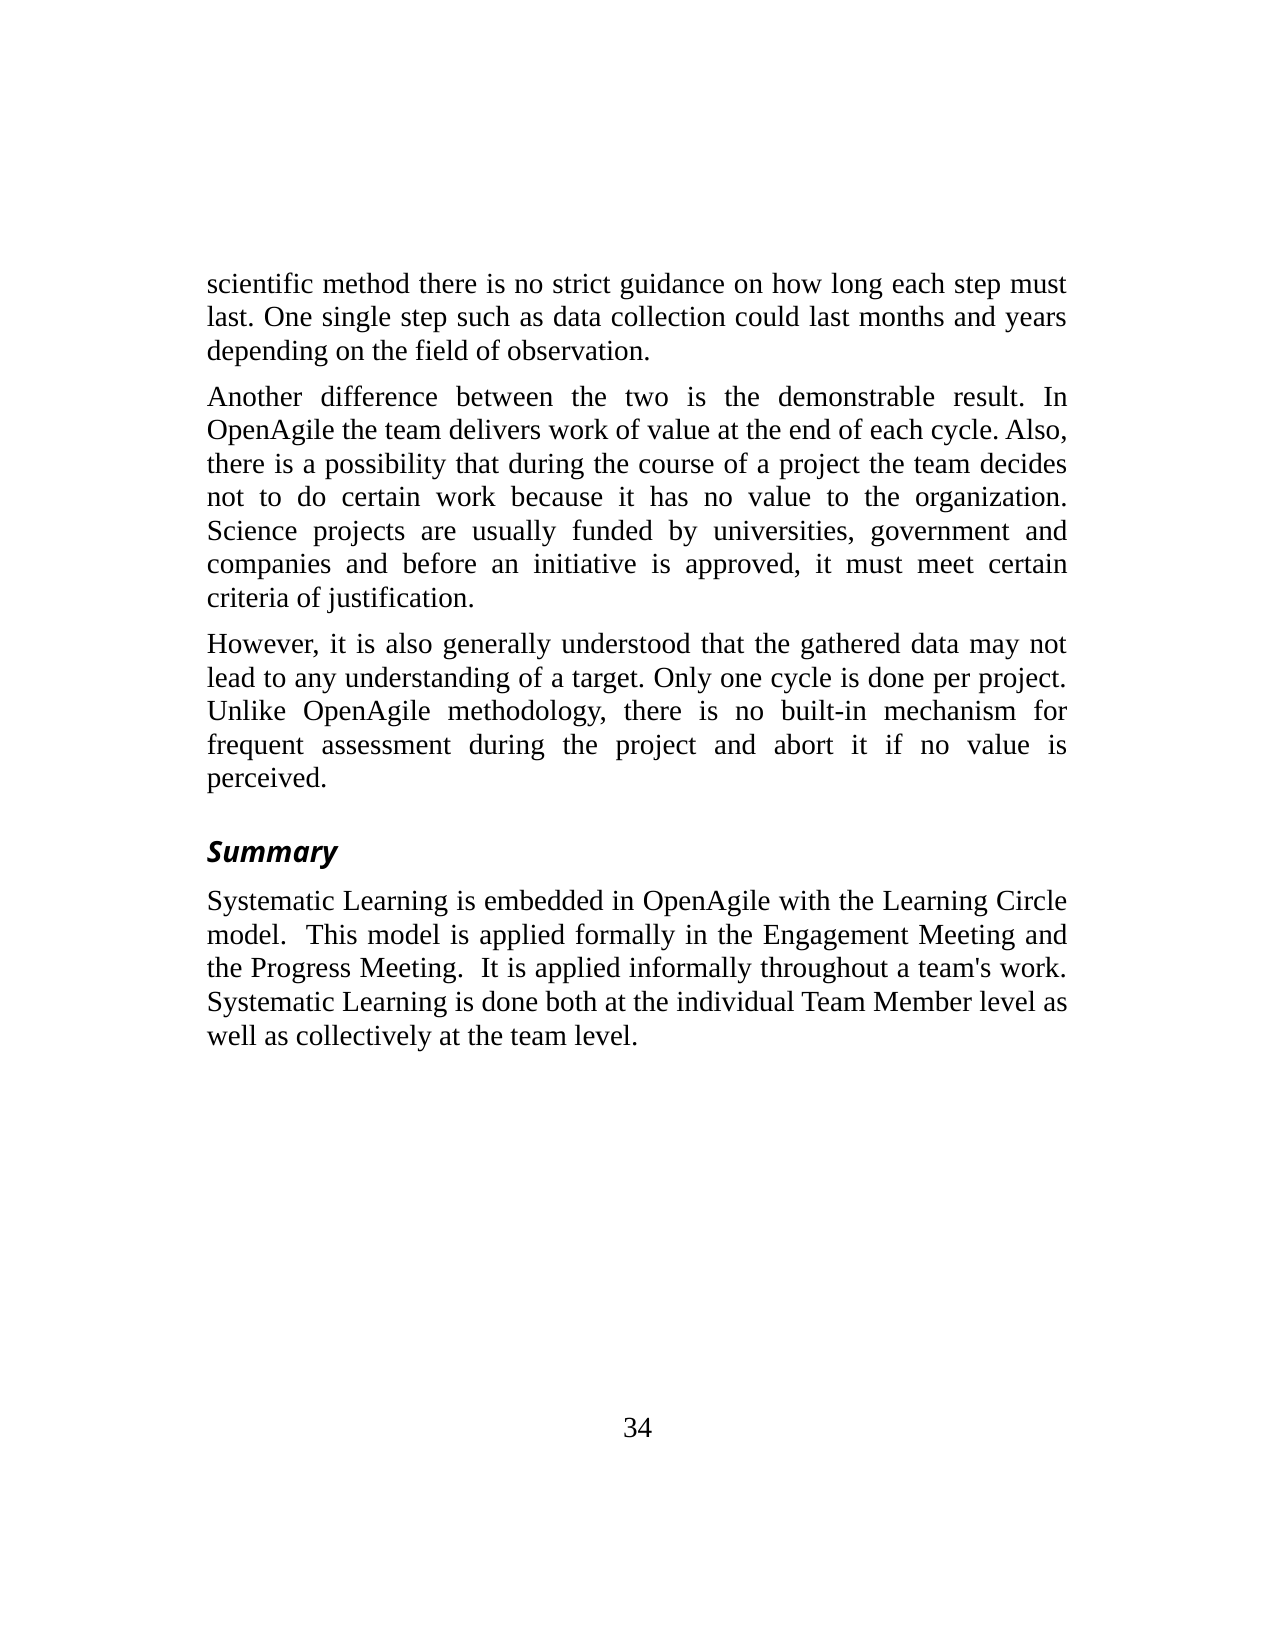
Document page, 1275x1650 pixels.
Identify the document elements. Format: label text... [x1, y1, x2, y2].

subtitle Summary [207, 831, 1068, 871]
text However, it is also generally understood that the gathered data may not lead to any understanding of a target. Only one cycle is done per project. Unlike OpenAgile methodology, there is no built-in mechanism for frequent assessment during the project and abort it if no value is perceived. [207, 626, 1068, 794]
text Another difference between the two is the demonstrable result. In OpenAgile the team delivers work of value at the end of each cycle. Also, there is a possibility that during the course of a project the team decides not to do certain work because it has no value to the organization. Science projects are usually funded by universities, government and companies and before an initiative is approved, it must meet certain criteria of justification. [207, 379, 1068, 614]
text Systematic Learning is embedded in OpenAgile with the Learning Circle model. This model is applied formally in the Engagement Meeting and the Progress Meeting. It is applied informally throughout a team's work. Systematic Learning is done both at the individual Team Member level as well as collectively at the team level. [207, 883, 1068, 1051]
text scientific method there is no strict guidance on how long each step must last. One single step such as data collection could last months and years depending on the field of observation. [207, 266, 1068, 366]
